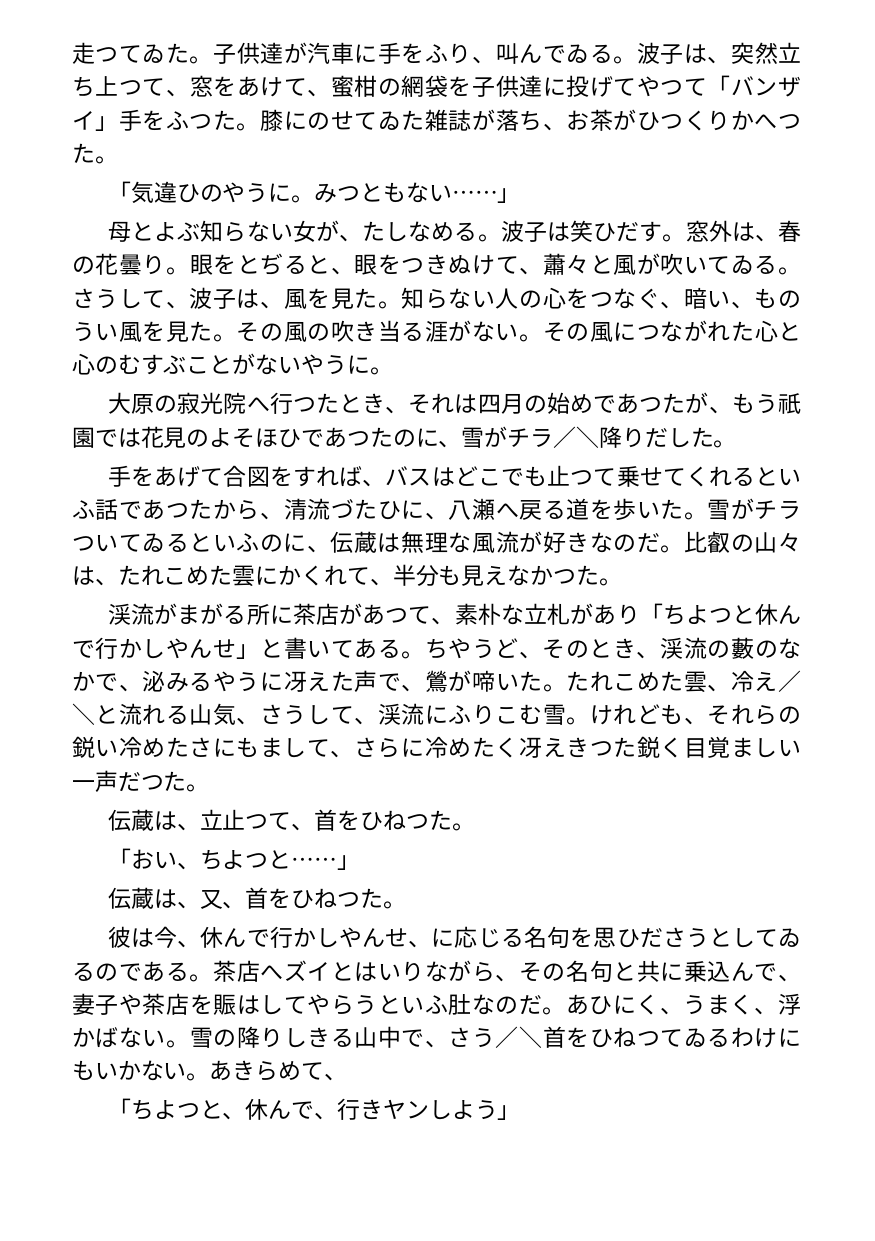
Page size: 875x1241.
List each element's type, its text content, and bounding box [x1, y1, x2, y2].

text 伝蔵は、又、首をひねつた。 [72, 881, 802, 914]
text 「ちよつと、休んで、行きヤンしよう」 [72, 1092, 802, 1126]
text 彼は今、休んで行かしやんせ、に応じる名句を思ひださうとしてゐるのである。茶店へズイとはいりながら、その名句と共に乗込んで、妻子や茶店を賑はしてやらうといふ肚なのだ。あひにく、うまく、浮かばない。雪の降りしきる山中で、さう／＼首をひねつてゐるわけにもいかない。あきらめて、 [72, 920, 802, 1086]
text 伝蔵は、立止つて、首をひねつた。 [72, 803, 802, 836]
text 走つてゐた。子供達が汽車に手をふり、叫んでゐる。波子は、突然立ち上つて、窓をあけて、蜜柑の網袋を子供達に投げてやつて「バンザイ」手をふつた。膝にのせてゐた雑誌が落ち、お茶がひつくりかへつた。 [72, 36, 802, 169]
text 手をあげて合図をすれば、バスはどこでも止つて乗せてくれるといふ話であつたから、清流づたひに、八瀬へ戻る道を歩いた。雪がチラついてゐるといふのに、伝蔵は無理な風流が好きなのだ。比叡の山々は、たれこめた雲にかくれて、半分も見えなかつた。 [72, 458, 802, 591]
text 大原の寂光院へ行つたとき、それは四月の始めであつたが、もう祇園では花見のよそほひであつたのに、雪がチラ／＼降りだした。 [72, 386, 802, 453]
text 母とよぶ知らない女が、たしなめる。波子は笑ひだす。窓外は、春の花曇り。眼をとぢると、眼をつきぬけて、蕭々と風が吹いてゐる。さうして、波子は、風を見た。知らない人の心をつなぐ、暗い、ものうい風を見た。その風の吹き当る涯がない。その風につながれた心と心のむすぶことがないやうに。 [72, 214, 802, 380]
text 「気違ひのやうに。みつともない……」 [72, 175, 802, 208]
text 渓流がまがる所に茶店があつて、素朴な立札があり「ちよつと休んで行かしやんせ」と書いてある。ちやうど、そのとき、渓流の藪のなかで、泌みるやうに冴えた声で、鶯が啼いた。たれこめた雲、冷え／＼と流れる山気、さうして、渓流にふりこむ雪。けれども、それらの鋭い冷めたさにもまして、さらに冷めたく冴えきつた鋭く目覚ましい一声だつた。 [72, 597, 802, 797]
text 「おい、ちよつと……」 [72, 842, 802, 875]
